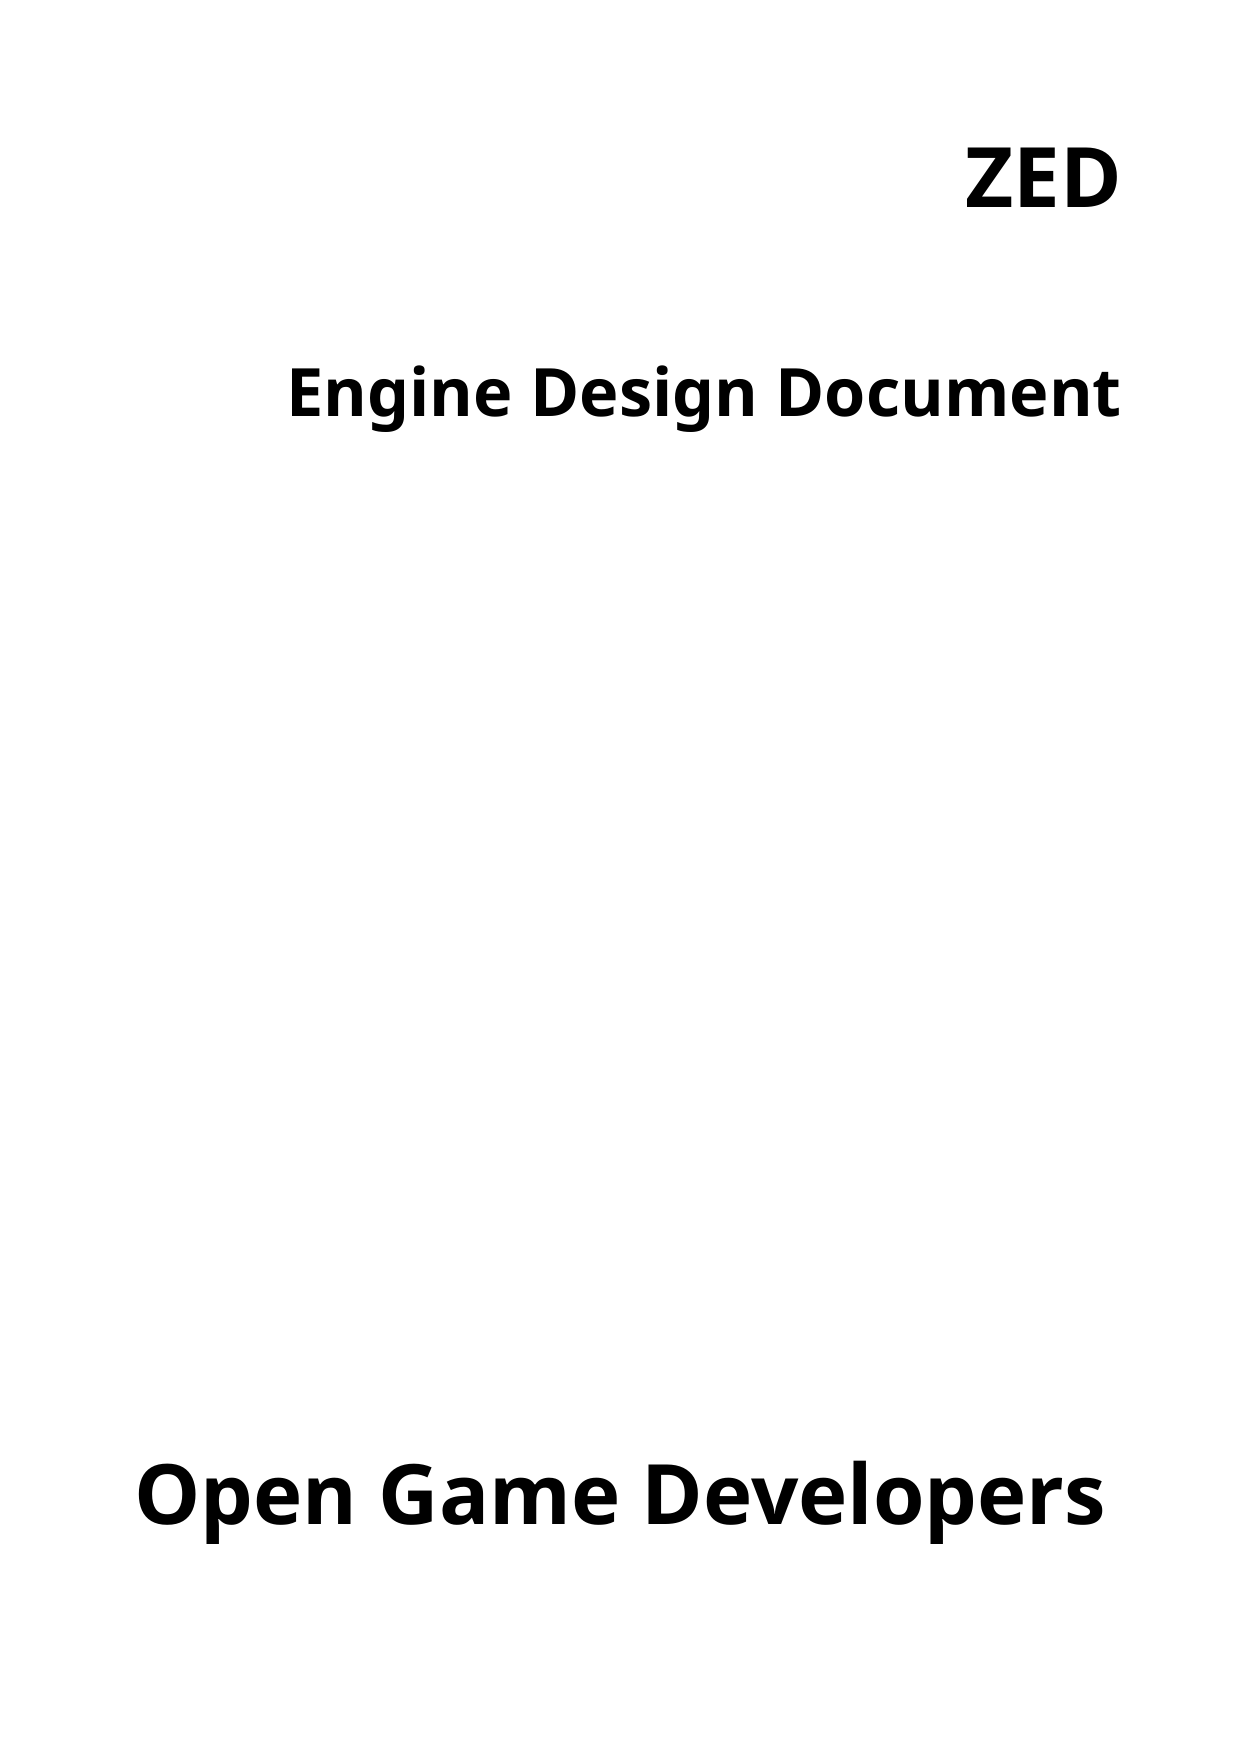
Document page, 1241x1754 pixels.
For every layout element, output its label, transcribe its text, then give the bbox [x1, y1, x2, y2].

text Engine Design Document [118, 345, 1122, 436]
text ZED [118, 118, 1122, 232]
text Open Game Developers [118, 1435, 1122, 1549]
